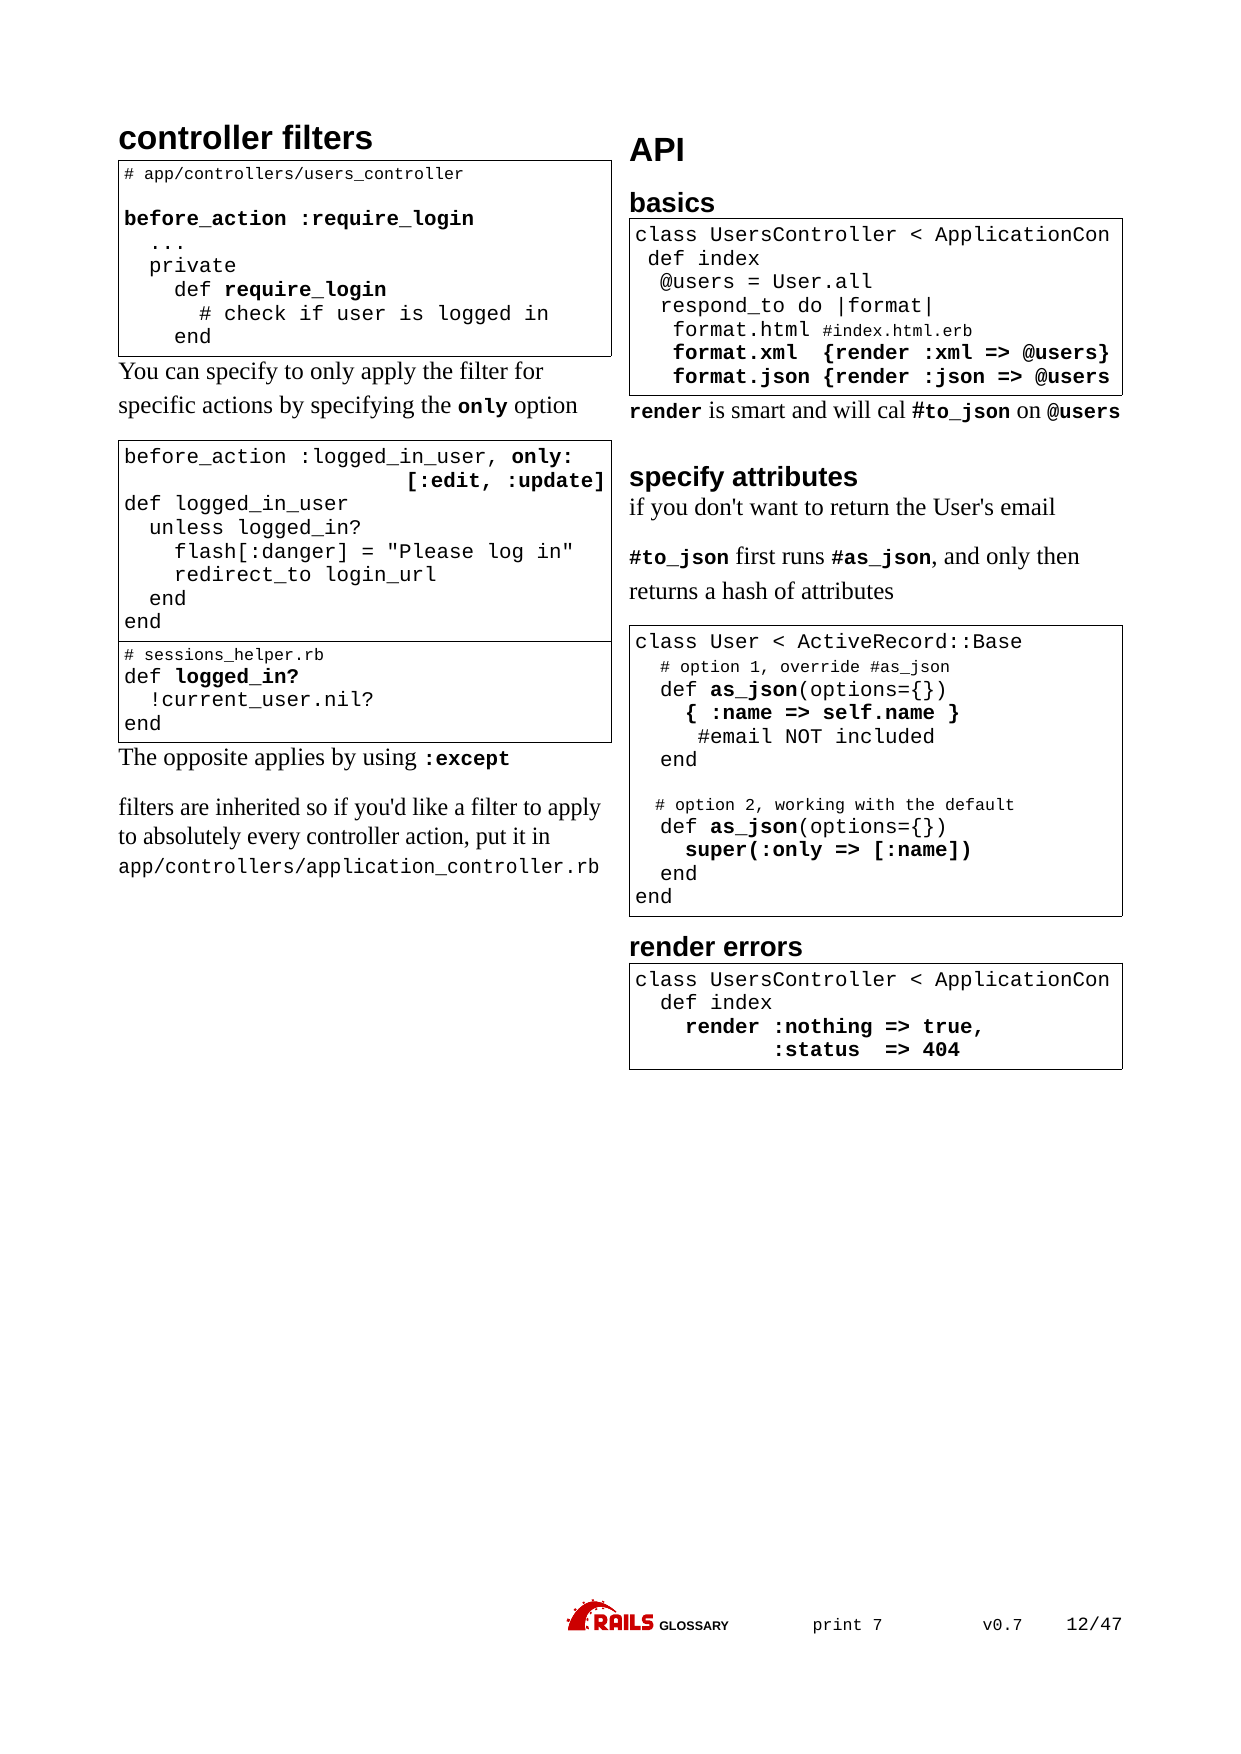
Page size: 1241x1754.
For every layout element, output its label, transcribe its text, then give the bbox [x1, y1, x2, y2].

table_cell # sessions_helper.rb def logged_in? !current_user.nil? end [119, 642, 611, 742]
table_header before_action :logged_in_user, only: [:edit, :update] def logged_in_user unless logged_in? flash[:danger] = "Please log in" redirect_to login_url end end [119, 441, 611, 641]
table_header class UsersController < ApplicationCon def index render :nothing => true, :status => 404 [630, 964, 1122, 1069]
subtitle basics [629, 186, 1122, 218]
subtitle specify attributes [629, 460, 1122, 492]
subtitle controller filters [118, 118, 611, 157]
table_header # app/controllers/users_controller before_action :require_login ... private def require_login # check if user is logged in end [119, 161, 611, 356]
text #to_json first runs #as_json, and only then returns a hash of attributes [629, 541, 1122, 605]
table_header class UsersController < ApplicationCon def index @users = User.all respond_to do |format| format.html #index.html.erb format.xml {render :xml => @users} format.json {render :json => @users [630, 219, 1122, 395]
text render is smart and will cal #to_json on @users [629, 396, 1122, 425]
subtitle API [629, 130, 1122, 168]
text filters are inherited so if you'd like a filter to apply to absolutely every controller action, put it in app/controllers/application_controller.rb [118, 792, 611, 879]
text You can specify to only apply the filter for specific actions by specifying the only option [118, 357, 611, 420]
table_header class User < ActiveRecord::Base # option 1, override #as_json def as_json(options={}) { :name => self.name } #email NOT included end # option 2, working with the default def as_json(options={}) super(:only => [:name]) end end [630, 626, 1122, 916]
text The opposite applies by using :except [118, 743, 611, 772]
text if you don't want to return the User's email [629, 492, 1122, 521]
subtitle render errors [629, 931, 1122, 963]
